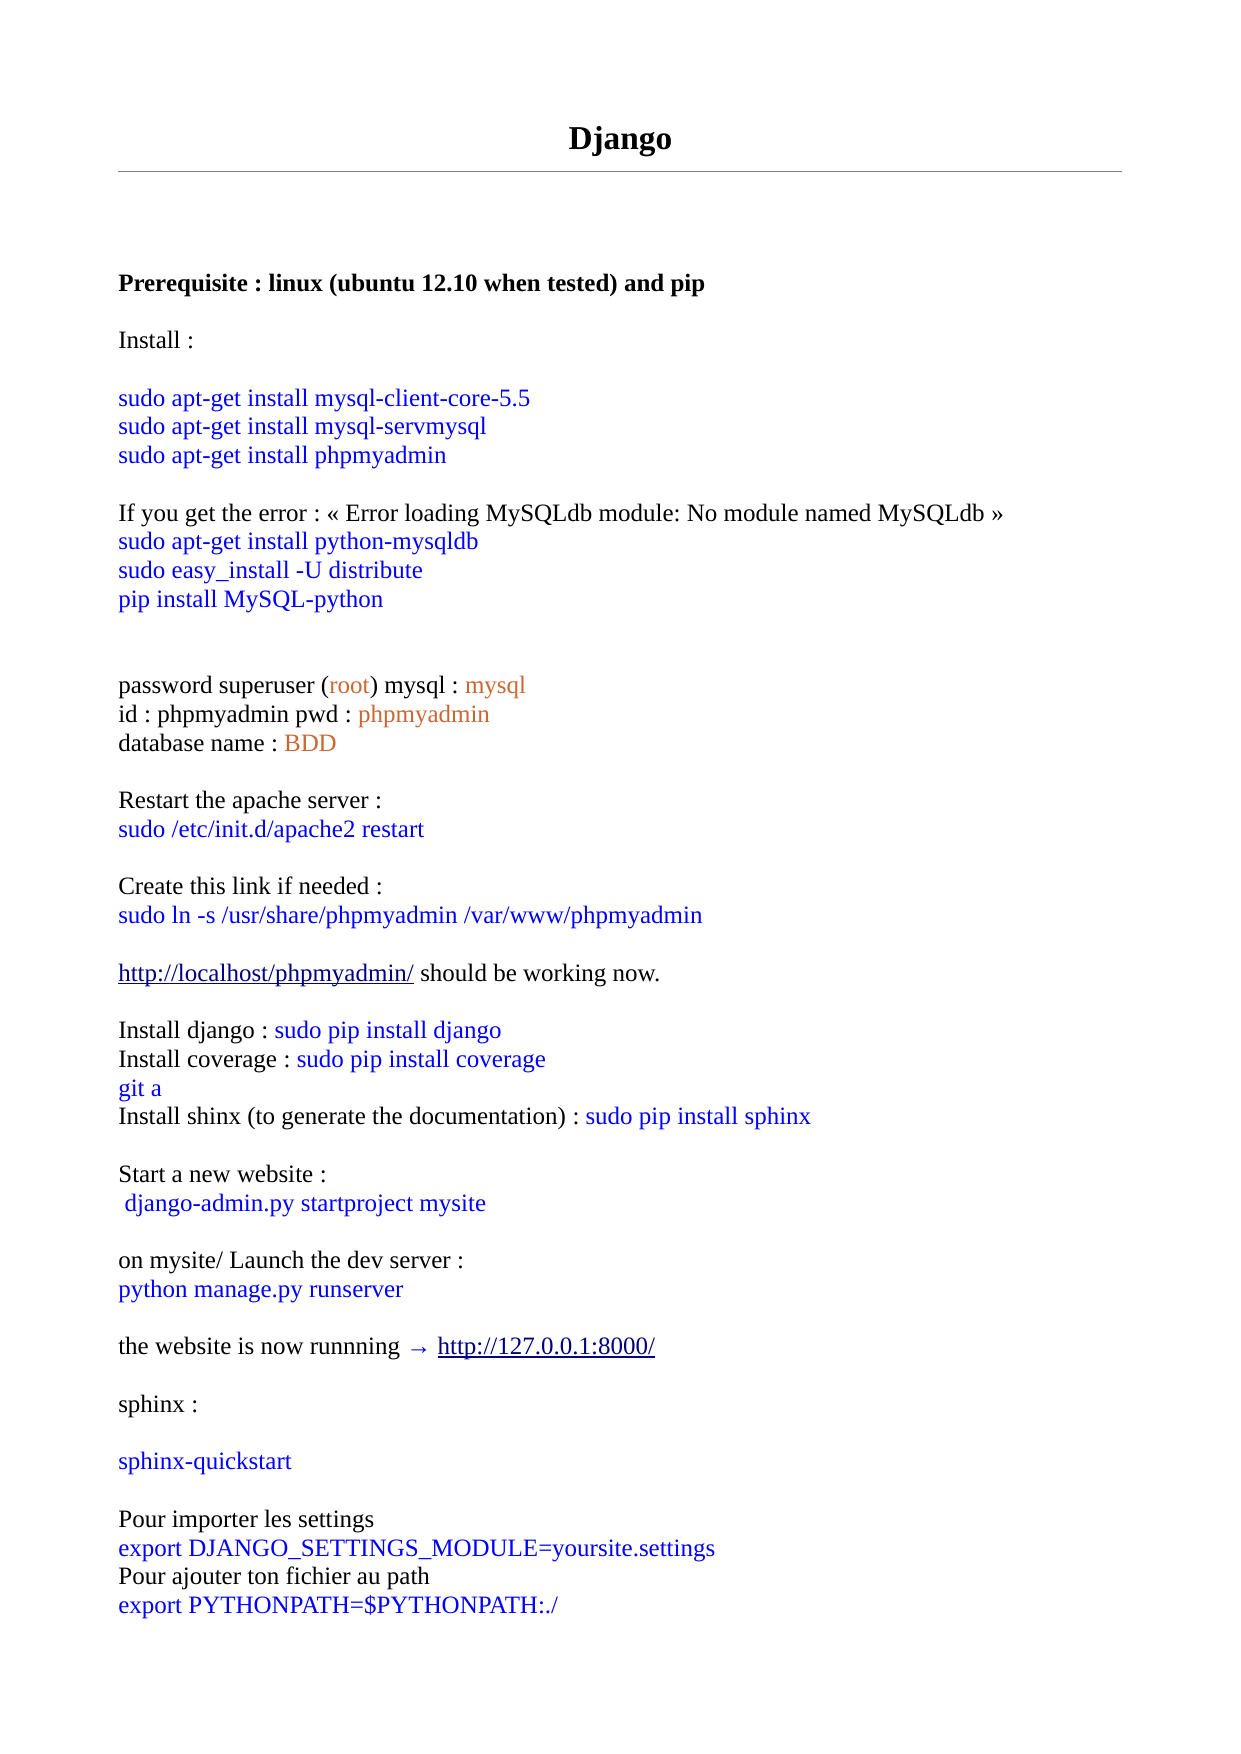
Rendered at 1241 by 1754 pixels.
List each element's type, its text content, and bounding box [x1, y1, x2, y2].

text sphinx : [118, 1389, 1122, 1418]
text password superuser (root) mysql : mysql [118, 670, 1122, 699]
text database name : BDD [118, 728, 1122, 756]
text export PYTHONPATH=$PYTHONPATH:./ [118, 1590, 1122, 1619]
text sudo apt-get install mysql-servmysql [118, 411, 1122, 440]
text the website is now runnning → http://127.0.0.1:8000/ [118, 1331, 1122, 1360]
text sudo apt-get install phpmyadmin [118, 440, 1122, 469]
text git a [118, 1073, 1122, 1101]
text sudo apt-get install python-mysqldb [118, 526, 1122, 555]
text Start a new website : [118, 1159, 1122, 1188]
text If you get the error : « Error loading MySQLdb module: No module named MySQLdb » [118, 498, 1122, 526]
text sudo easy_install -U distribute [118, 555, 1122, 584]
text id : phpmyadmin pwd : phpmyadmin [118, 699, 1122, 728]
text Pour ajouter ton fichier au path [118, 1561, 1122, 1590]
text Create this link if needed : [118, 871, 1122, 900]
text Install : [118, 325, 1122, 354]
text Restart the apache server : [118, 785, 1122, 814]
text Prerequisite : linux (ubuntu 12.10 when tested) and pip [118, 268, 1122, 296]
text on mysite/ Launch the dev server : [118, 1245, 1122, 1274]
text http://localhost/phpmyadmin/ should be working now. [118, 958, 1122, 986]
text export DJANGO_SETTINGS_MODULE=yoursite.settings [118, 1533, 1122, 1561]
text pip install MySQL-python [118, 584, 1122, 613]
text django-admin.py startproject mysite [118, 1188, 1122, 1216]
text sphinx-quickstart [118, 1446, 1122, 1475]
text Install shinx (to generate the documentation) : sudo pip install sphinx [118, 1101, 1122, 1130]
text python manage.py runserver [118, 1274, 1122, 1303]
text Install django : sudo pip install django [118, 1015, 1122, 1044]
text Install coverage : sudo pip install coverage [118, 1044, 1122, 1073]
text sudo apt-get install mysql-client-core-5.5 [118, 383, 1122, 411]
text Pour importer les settings [118, 1504, 1122, 1533]
text sudo ln -s /usr/share/phpmyadmin /var/www/phpmyadmin [118, 900, 1122, 929]
text Django [118, 118, 1122, 156]
text sudo /etc/init.d/apache2 restart [118, 814, 1122, 843]
